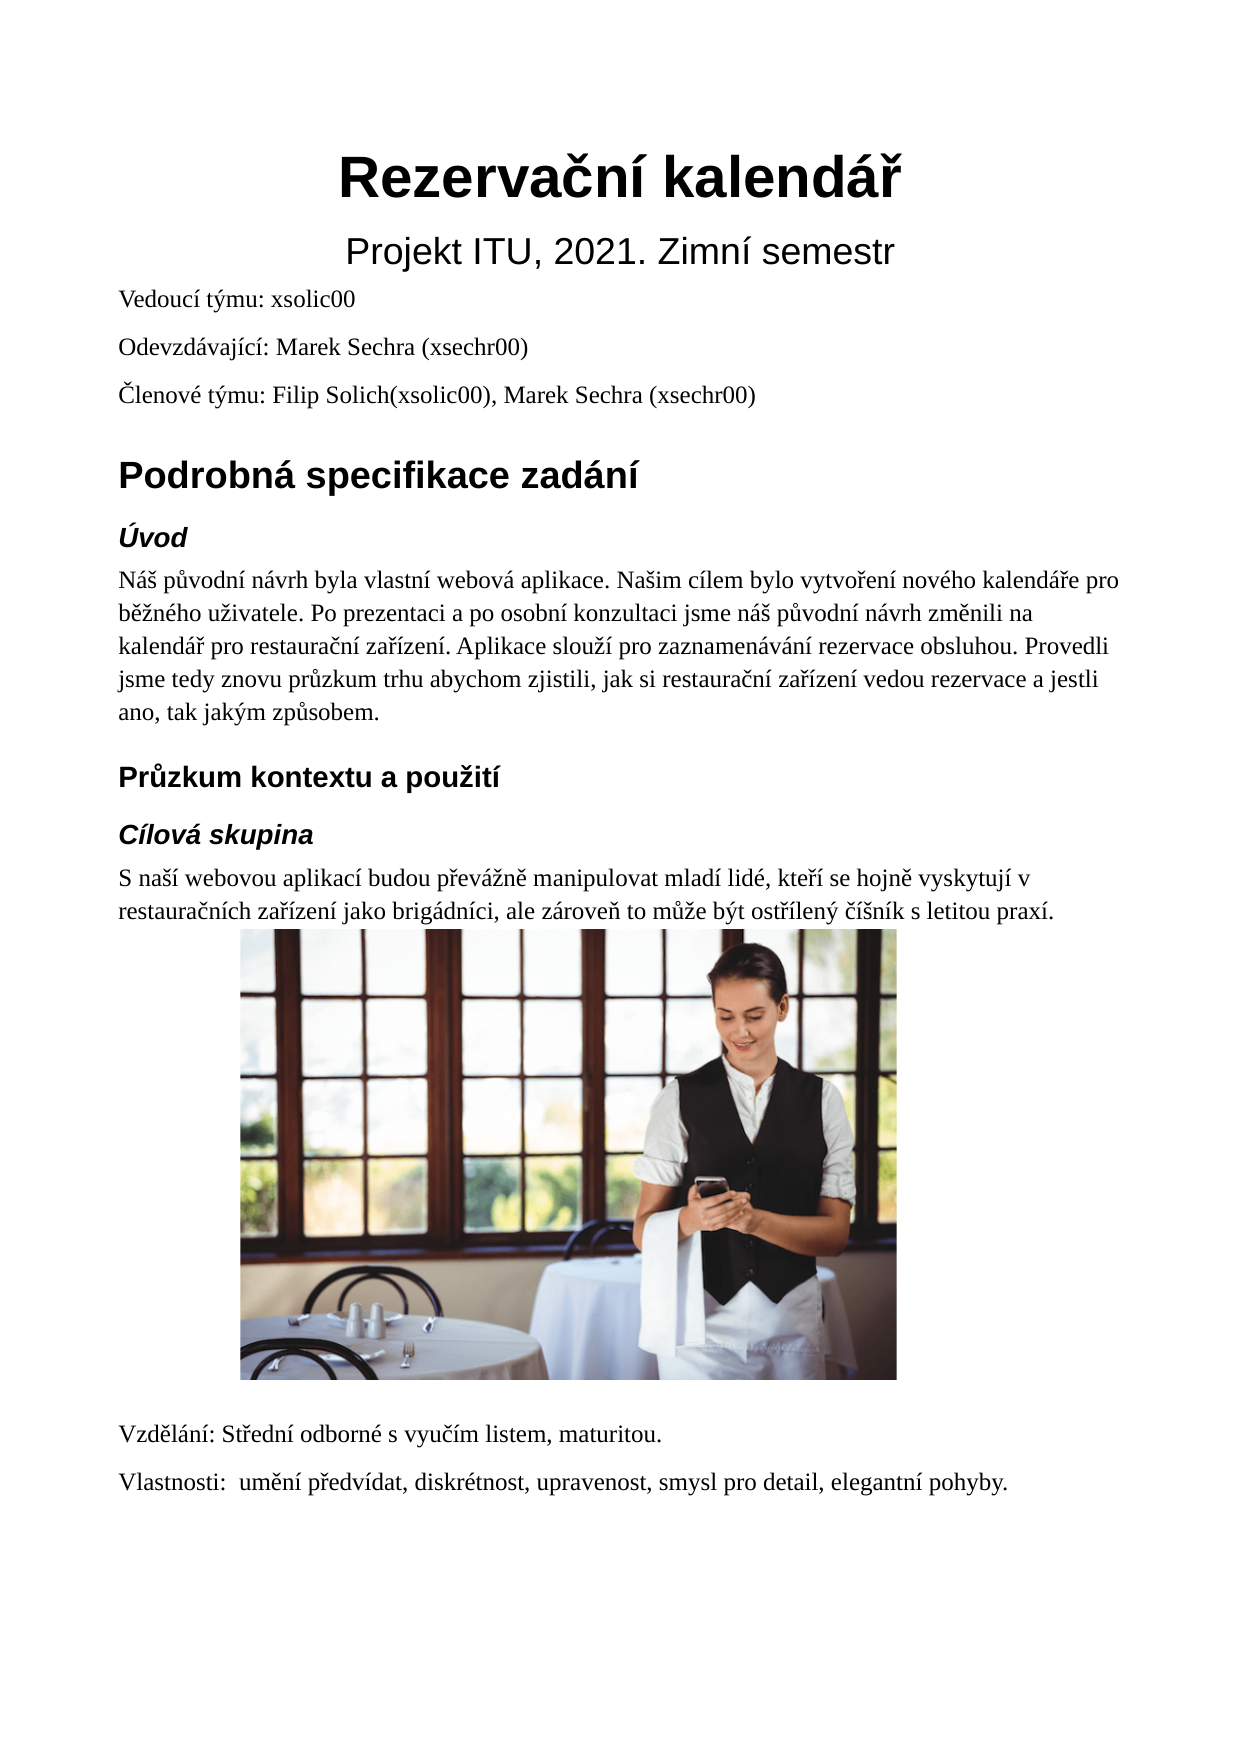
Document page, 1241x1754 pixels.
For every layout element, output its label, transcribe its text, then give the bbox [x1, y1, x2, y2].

picture [240, 929, 897, 1380]
text Náš původní návrh byla vlastní webová aplikace. Našim cílem bylo vytvoření nového kalendáře pro běžného uživatele. Po prezentaci a po osobní konzultaci jsme náš původní návrh změnili na kalendář pro restaurační zařízení. Aplikace slouží pro zaznamenávání rezervace obsluhou. Provedli jsme tedy znovu průzkum trhu abychom zjistili, jak si restaurační zařízení vedou rezervace a jestli ano, tak jakým způsobem. [118, 565, 1122, 726]
text Odevzdávající: Marek Sechra (xsechr00) [118, 332, 1122, 361]
subtitle Úvod [118, 521, 1122, 553]
text S naší webovou aplikací budou převážně manipulovat mladí lidé, kteří se hojně vyskytují v restauračních zařízení jako brigádníci, ale zároveň to může být ostřílený číšník s letitou praxí. [118, 863, 1122, 924]
subtitle Průzkum kontextu a použití [118, 760, 1122, 793]
title Rezervační kalendář [118, 143, 1122, 210]
text Členové týmu: Filip Solich(xsolic00), Marek Sechra (xsechr00) [118, 380, 1122, 408]
subtitle Projekt ITU, 2021. Zimní semestr [118, 229, 1122, 272]
text Vedoucí týmu: xsolic00 [118, 284, 1122, 313]
text Vlastnosti: umění předvídat, diskrétnost, upravenost, smysl pro detail, elegantní pohyby. [118, 1467, 1122, 1496]
text Vzdělání: Střední odborné s vyučím listem, maturitou. [118, 1419, 1122, 1448]
subtitle Podrobná specifikace zadání [118, 452, 1122, 496]
subtitle Cílová skupina [118, 818, 1122, 850]
